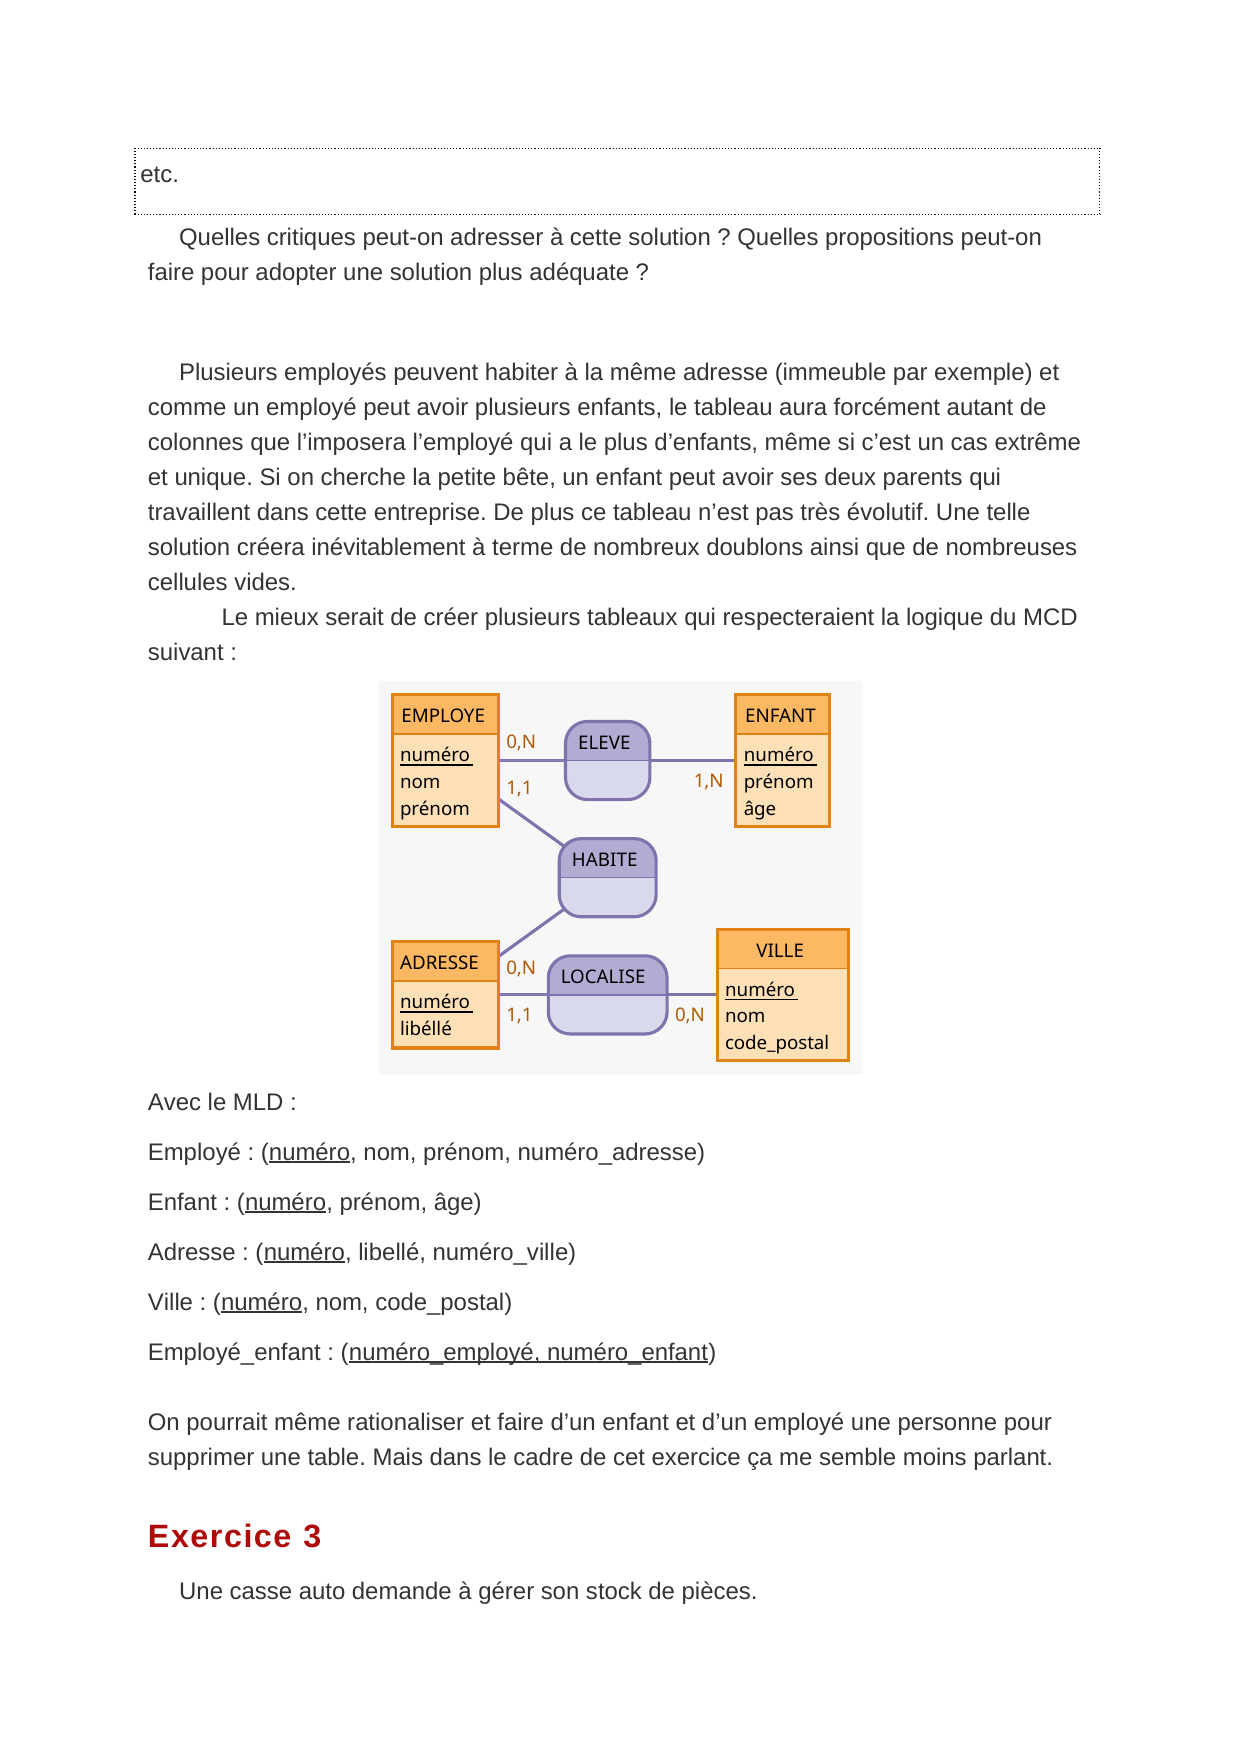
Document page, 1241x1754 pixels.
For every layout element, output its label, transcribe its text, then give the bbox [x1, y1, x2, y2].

text Employé_enfant : (numéro_employé, numéro_enfant) On pourrait même rationaliser et faire d’un enfant et d’un employé une personne pour supprimer une table. Mais dans le cadre de cet exercice ça me semble moins parlant. [148, 1330, 1093, 1470]
text Une casse auto demande à gérer son stock de pièces. [148, 1569, 1093, 1604]
text Enfant : (numéro, prénom, âge) [148, 1180, 1093, 1215]
text Adresse : (numéro, libellé, numéro_ville) [148, 1230, 1093, 1265]
text Quelles critiques peut-on adresser à cette solution ? Quelles propositions peut-on faire pour adopter une solution plus adéquate ? [148, 215, 1093, 285]
text Plusieurs employés peuvent habiter à la même adresse (immeuble par exemple) et comme un employé peut avoir plusieurs enfants, le tableau aura forcément autant de colonnes que l’imposera l’employé qui a le plus d’enfants, même si c’est un cas extrême et unique. Si on cherche la petite bête, un enfant peut avoir ses deux parents qui travaillent dans cette entreprise. De plus ce tableau n’est pas très évolutif. Une telle solution créera inévitablement à terme de nombreux doublons ainsi que de nombreuses cellules vides. Le mieux serait de créer plusieurs tableaux qui respecteraient la logique du MCD suivant : [148, 350, 1093, 665]
text Ville : (numéro, nom, code_postal) [148, 1280, 1093, 1315]
table_cell [1038, 148, 1099, 213]
table_cell [719, 148, 777, 213]
table_cell [339, 148, 618, 213]
text Avec le MLD : [148, 1080, 1093, 1115]
table_cell [937, 148, 1038, 213]
subtitle Exercice 3 [148, 1517, 1093, 1554]
table_cell etc. [135, 148, 339, 213]
text Employé : (numéro, nom, prénom, numéro_adresse) [148, 1130, 1093, 1165]
table_cell [879, 148, 937, 213]
table_cell [777, 148, 878, 213]
table_cell [618, 148, 719, 213]
